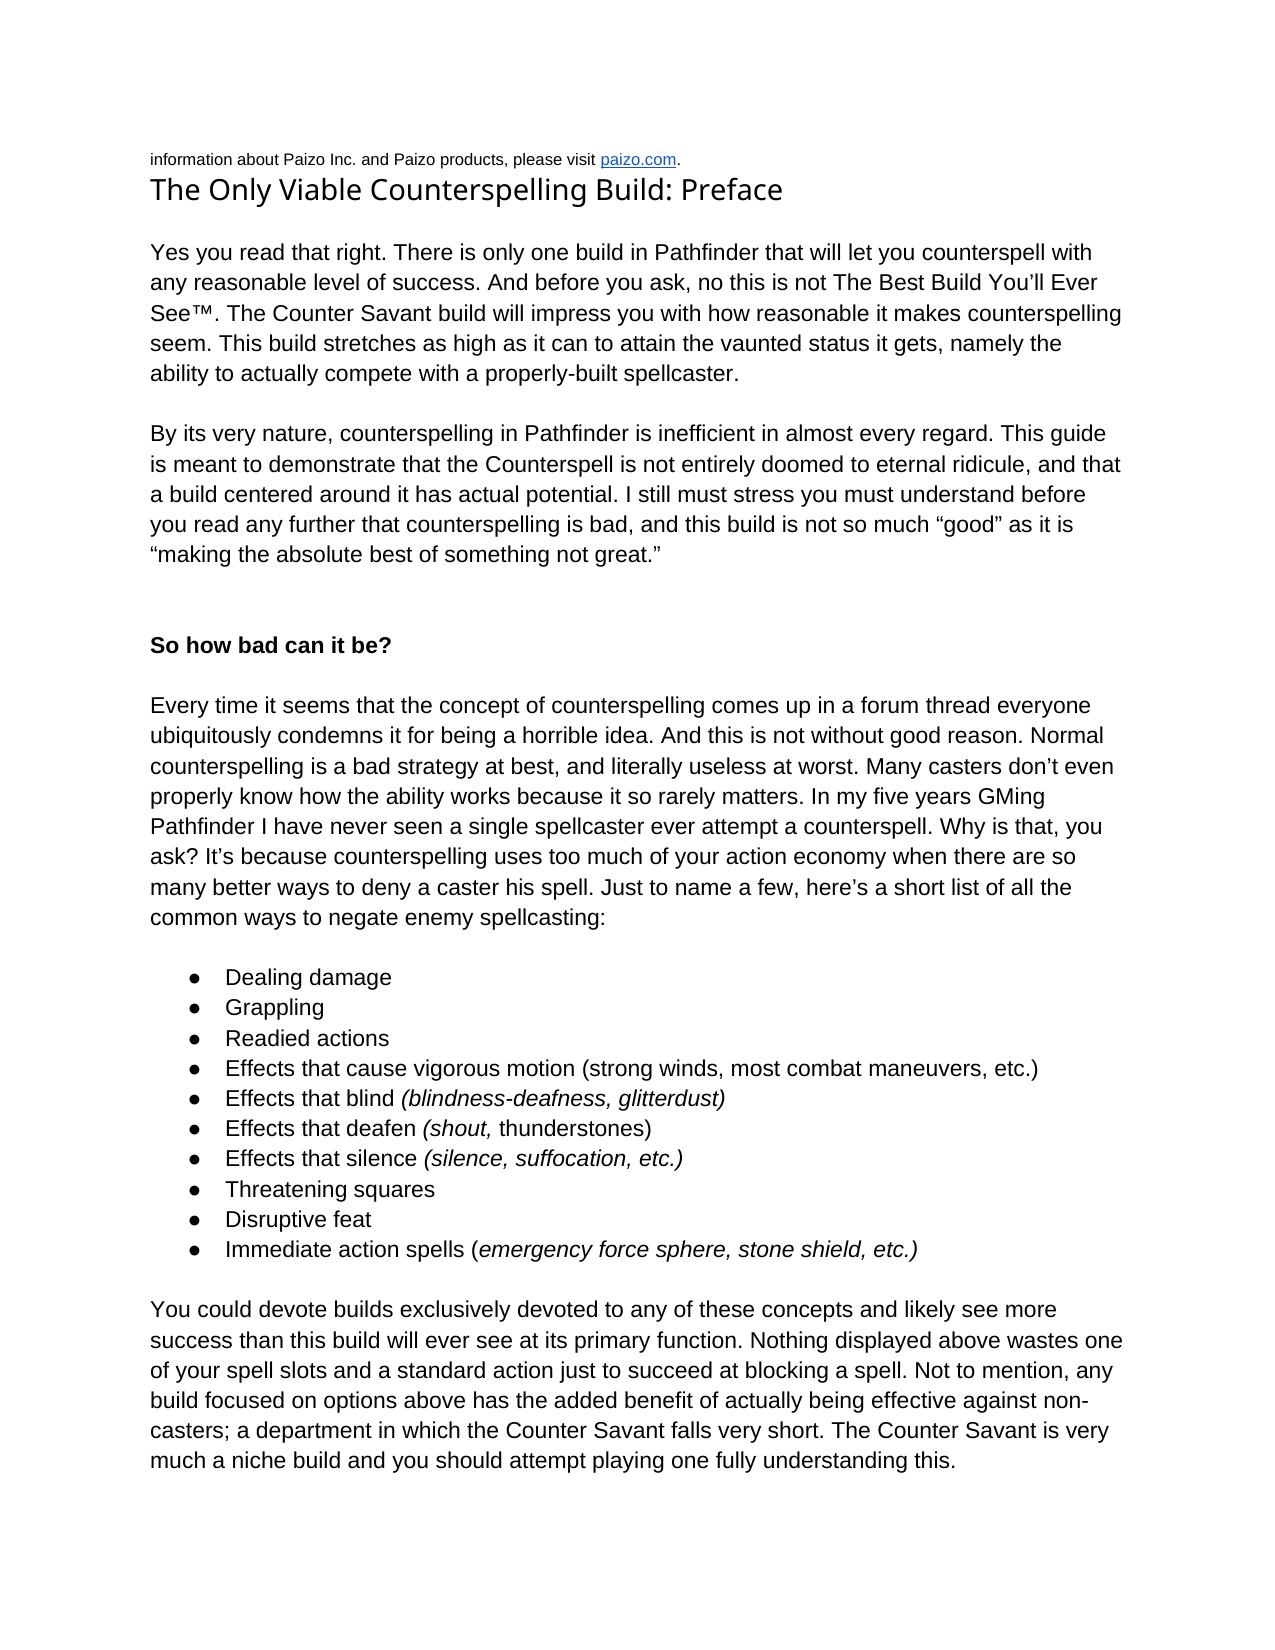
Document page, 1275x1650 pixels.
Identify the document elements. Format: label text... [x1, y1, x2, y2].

text Every time it seems that the concept of counterspelling comes up in a forum thread everyone ubiquitously condemns it for being a horrible idea. And this is not without good reason. Normal counterspelling is a bad strategy at best, and literally useless at worst. Many casters don’t even properly know how the ability works because it so rarely matters. In my five years GMing Pathfinder I have never seen a single spellcaster ever attempt a counterspell. Why is that, you ask? It’s because counterspelling uses too much of your action economy when there are so many better ways to deny a caster his spell. Just to name a few, here’s a short list of all the common ways to negate enemy spellcasting: [150, 662, 1125, 930]
list Grappling [187, 994, 1125, 1021]
text information about Paizo Inc. and Paizo products, please visit paizo.com. [150, 150, 1125, 169]
list Readied actions [187, 1024, 1125, 1051]
list Dealing damage [187, 964, 1125, 990]
list Threatening squares [187, 1176, 1125, 1202]
list Effects that blind (blindness-deafness, glitterdust) [187, 1085, 1125, 1111]
list Effects that deafen (shout, thunderstones) [187, 1115, 1125, 1141]
subtitle The Only Viable Counterspelling Build: Preface [150, 169, 1125, 209]
list Disruptive feat [187, 1206, 1125, 1232]
text Yes you read that right. There is only one build in Pathfinder that will let you counterspell with any reasonable level of success. And before you ask, no this is not The Best Build You’ll Ever See™. The Counter Savant build will impress you with how reasonable it makes counterspelling seem. This build stretches as high as it can to attain the vaunted status it gets, namely the ability to actually compete with a properly-built spellcaster. [150, 239, 1125, 386]
list Immediate action spells (emergency force sphere, stone shield, etc.) [187, 1236, 1125, 1292]
list Effects that cause vigorous motion (strong winds, most combat maneuvers, etc.) [187, 1055, 1125, 1081]
list Effects that silence (silence, suffocation, etc.) [187, 1145, 1125, 1172]
text By its very nature, counterspelling in Pathfinder is inefficient in almost every regard. This guide is meant to demonstrate that the Counterspell is not entirely doomed to eternal ridicule, and that a build centered around it has actual potential. I still must stress you must understand before you read any further that counterspelling is bad, and this build is not so much “good” as it is “making the absolute best of something not great.” [150, 420, 1125, 567]
text So how bad can it be? [150, 632, 1125, 658]
text You could devote builds exclusively devoted to any of these concepts and likely see more success than this build will ever see at its primary function. Nothing displayed above wastes one of your spell slots and a standard action just to succeed at blocking a spell. Not to mention, any build focused on options above has the added benefit of actually being effective against non-casters; a department in which the Counter Savant falls very short. The Counter Savant is very much a niche build and you should attempt playing one fully understanding this. [150, 1296, 1125, 1474]
